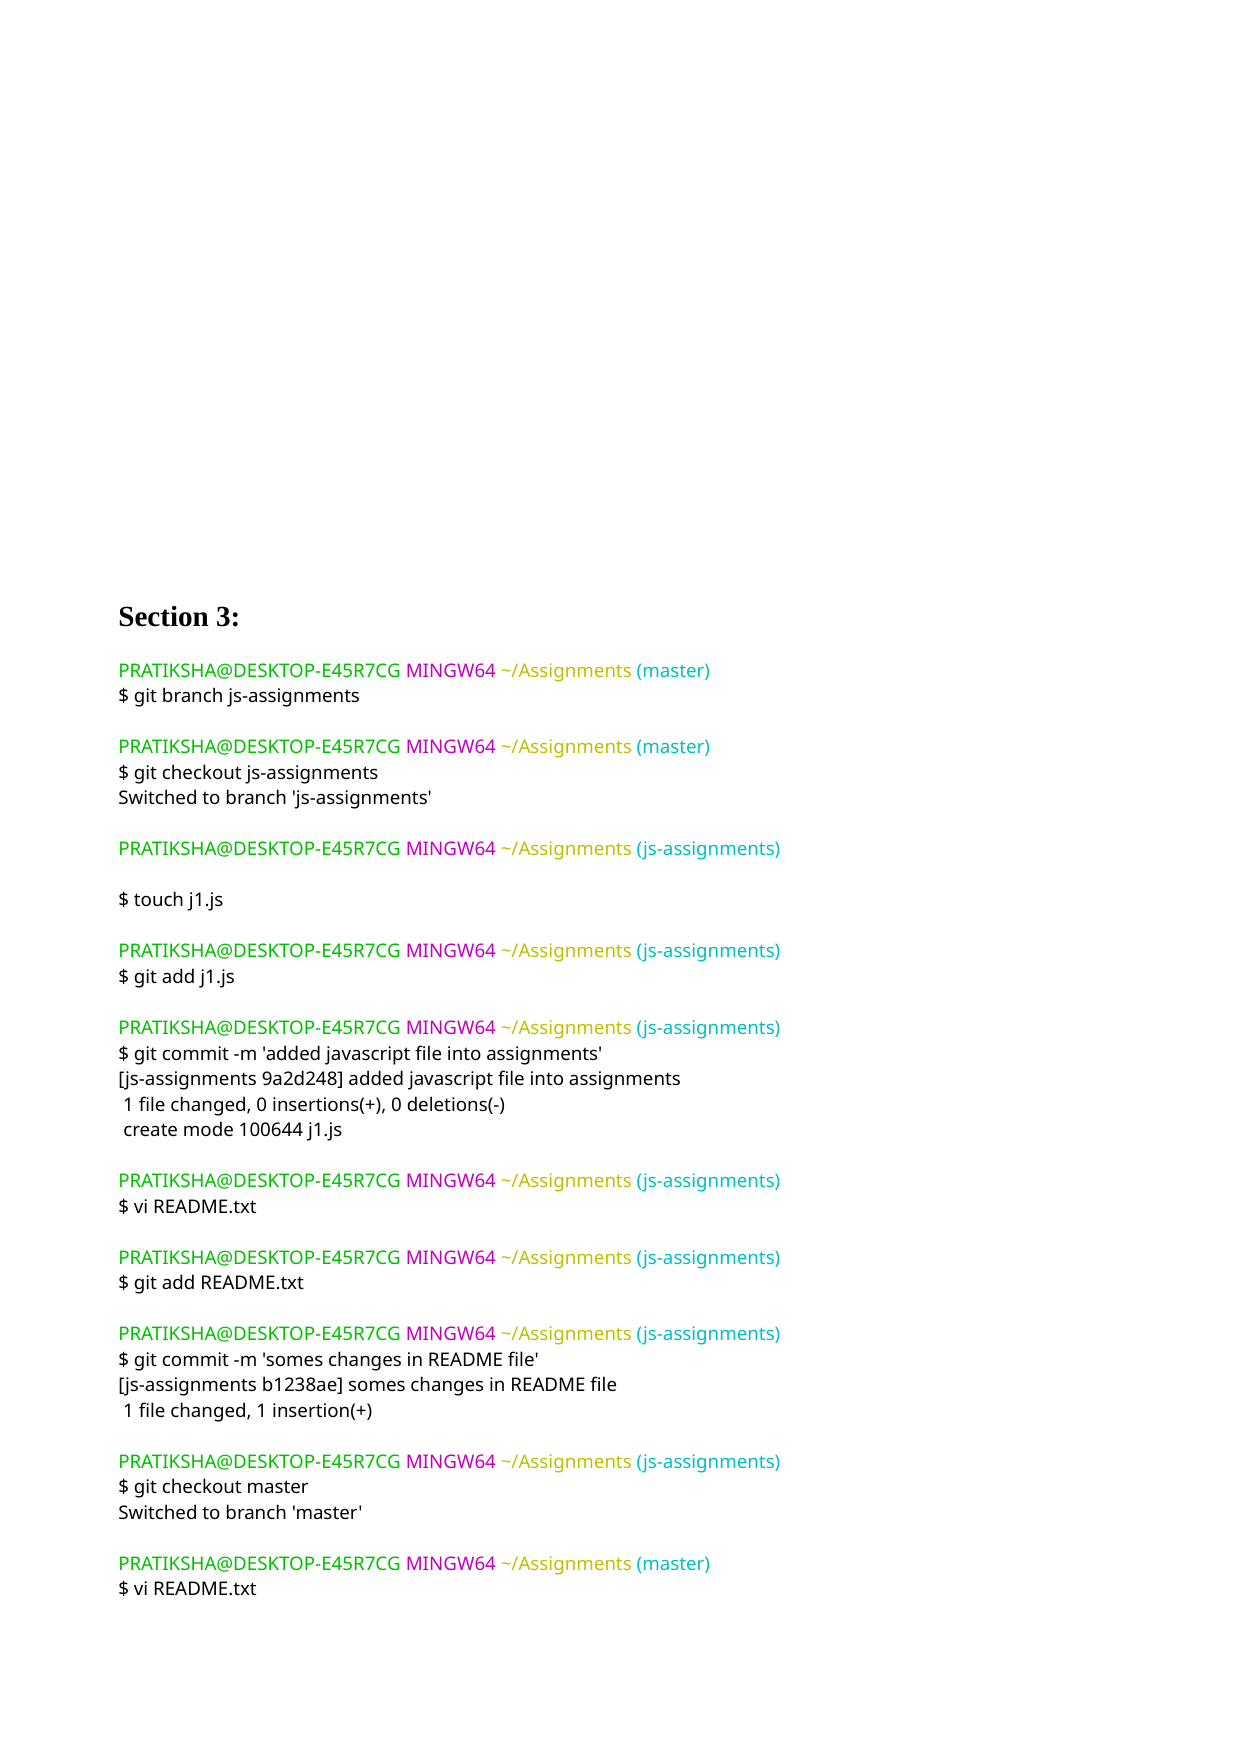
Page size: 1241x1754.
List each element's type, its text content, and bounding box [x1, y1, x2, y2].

text $ git commit -m 'somes changes in README file' [118, 1346, 1122, 1372]
text PRATIKSHA@DESKTOP-E45R7CG MINGW64 ~/Assignments (js-assignments) [118, 1448, 1122, 1474]
text PRATIKSHA@DESKTOP-E45R7CG MINGW64 ~/Assignments (js-assignments) [118, 1014, 1122, 1040]
text [js-assignments b1238ae] somes changes in README file [118, 1372, 1122, 1397]
text PRATIKSHA@DESKTOP-E45R7CG MINGW64 ~/Assignments (master) [118, 1550, 1122, 1576]
text create mode 100644 j1.js [118, 1116, 1122, 1142]
text $ vi README.txt [118, 1576, 1122, 1601]
text $ touch j1.js [118, 887, 1122, 912]
text $ git add README.txt [118, 1269, 1122, 1295]
text PRATIKSHA@DESKTOP-E45R7CG MINGW64 ~/Assignments (js-assignments) [118, 836, 1122, 861]
text 1 file changed, 1 insertion(+) [118, 1397, 1122, 1423]
text Switched to branch 'js-assignments' [118, 784, 1122, 810]
text $ vi README.txt [118, 1193, 1122, 1218]
text [js-assignments 9a2d248] added javascript file into assignments [118, 1065, 1122, 1091]
text $ git branch js-assignments [118, 682, 1122, 708]
text $ git checkout js-assignments [118, 759, 1122, 784]
text PRATIKSHA@DESKTOP-E45R7CG MINGW64 ~/Assignments (master) [118, 657, 1122, 682]
text Section 3: [118, 599, 1122, 633]
text PRATIKSHA@DESKTOP-E45R7CG MINGW64 ~/Assignments (master) [118, 733, 1122, 759]
text $ git add j1.js [118, 963, 1122, 989]
text $ git checkout master [118, 1474, 1122, 1499]
text 1 file changed, 0 insertions(+), 0 deletions(-) [118, 1091, 1122, 1116]
text $ git commit -m 'added javascript file into assignments' [118, 1040, 1122, 1065]
text PRATIKSHA@DESKTOP-E45R7CG MINGW64 ~/Assignments (js-assignments) [118, 1244, 1122, 1269]
text PRATIKSHA@DESKTOP-E45R7CG MINGW64 ~/Assignments (js-assignments) [118, 938, 1122, 963]
text PRATIKSHA@DESKTOP-E45R7CG MINGW64 ~/Assignments (js-assignments) [118, 1167, 1122, 1193]
text PRATIKSHA@DESKTOP-E45R7CG MINGW64 ~/Assignments (js-assignments) [118, 1321, 1122, 1346]
text Switched to branch 'master' [118, 1499, 1122, 1525]
